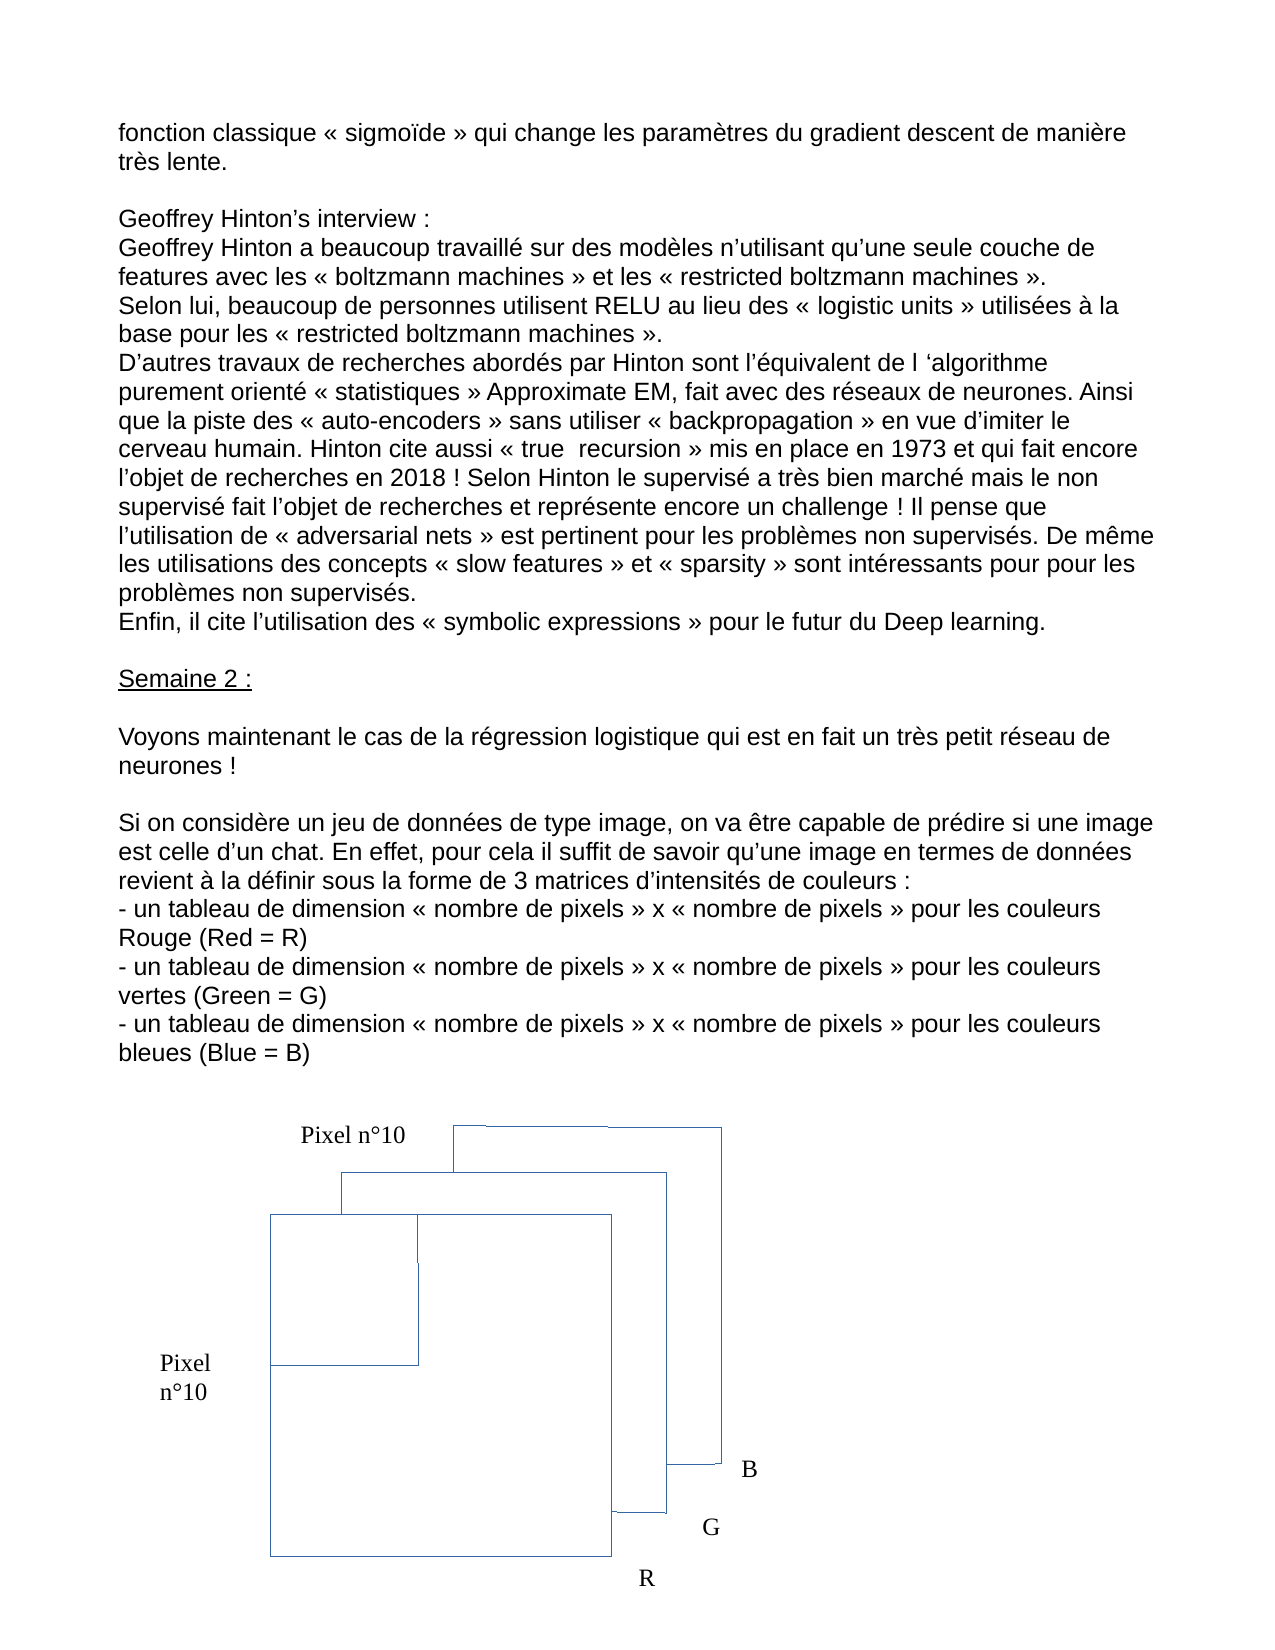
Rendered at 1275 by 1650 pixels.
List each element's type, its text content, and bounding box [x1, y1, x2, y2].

text - un tableau de dimension « nombre de pixels » x « nombre de pixels » pour les couleurs Rouge (Red = R) [118, 894, 1157, 952]
text fonction classique « sigmoïde » qui change les paramètres du gradient descent de manière très lente. [118, 118, 1157, 176]
text - un tableau de dimension « nombre de pixels » x « nombre de pixels » pour les couleurs bleues (Blue = B) [118, 1009, 1157, 1067]
text Si on considère un jeu de données de type image, on va être capable de prédire si une image est celle d’un chat. En effet, pour cela il suffit de savoir qu’une image en termes de données revient à la définir sous la forme de 3 matrices d’intensités de couleurs : [118, 808, 1157, 894]
text - un tableau de dimension « nombre de pixels » x « nombre de pixels » pour les couleurs vertes (Green = G) [118, 952, 1157, 1009]
text Selon lui, beaucoup de personnes utilisent RELU au lieu des « logistic units » utilisées à la base pour les « restricted boltzmann machines ». [118, 291, 1157, 348]
text Enfin, il cite l’utilisation des « symbolic expressions » pour le futur du Deep learning. [118, 607, 1157, 636]
text Voyons maintenant le cas de la régression logistique qui est en fait un très petit réseau de neurones ! [118, 722, 1157, 779]
text Geoffrey Hinton a beaucoup travaillé sur des modèles n’utilisant qu’une seule couche de features avec les « boltzmann machines » et les « restricted boltzmann machines ». [118, 233, 1157, 291]
text Geoffrey Hinton’s interview : [118, 204, 1157, 233]
text Semaine 2 : [118, 664, 1157, 693]
text D’autres travaux de recherches abordés par Hinton sont l’équivalent de l ‘algorithme purement orienté « statistiques » Approximate EM, fait avec des réseaux de neurones. Ainsi que la piste des « auto-encoders » sans utiliser « backpropagation » en vue d’imiter le cerveau humain. Hinton cite aussi « true recursion » mis en place en 1973 et qui fait encore l’objet de recherches en 2018 ! Selon Hinton le supervisé a très bien marché mais le non supervisé fait l’objet de recherches et représente encore un challenge ! Il pense que l’utilisation de « adversarial nets » est pertinent pour les problèmes non supervisés. De même les utilisations des concepts « slow features » et « sparsity » sont intéressants pour pour les problèmes non supervisés. [118, 348, 1157, 607]
